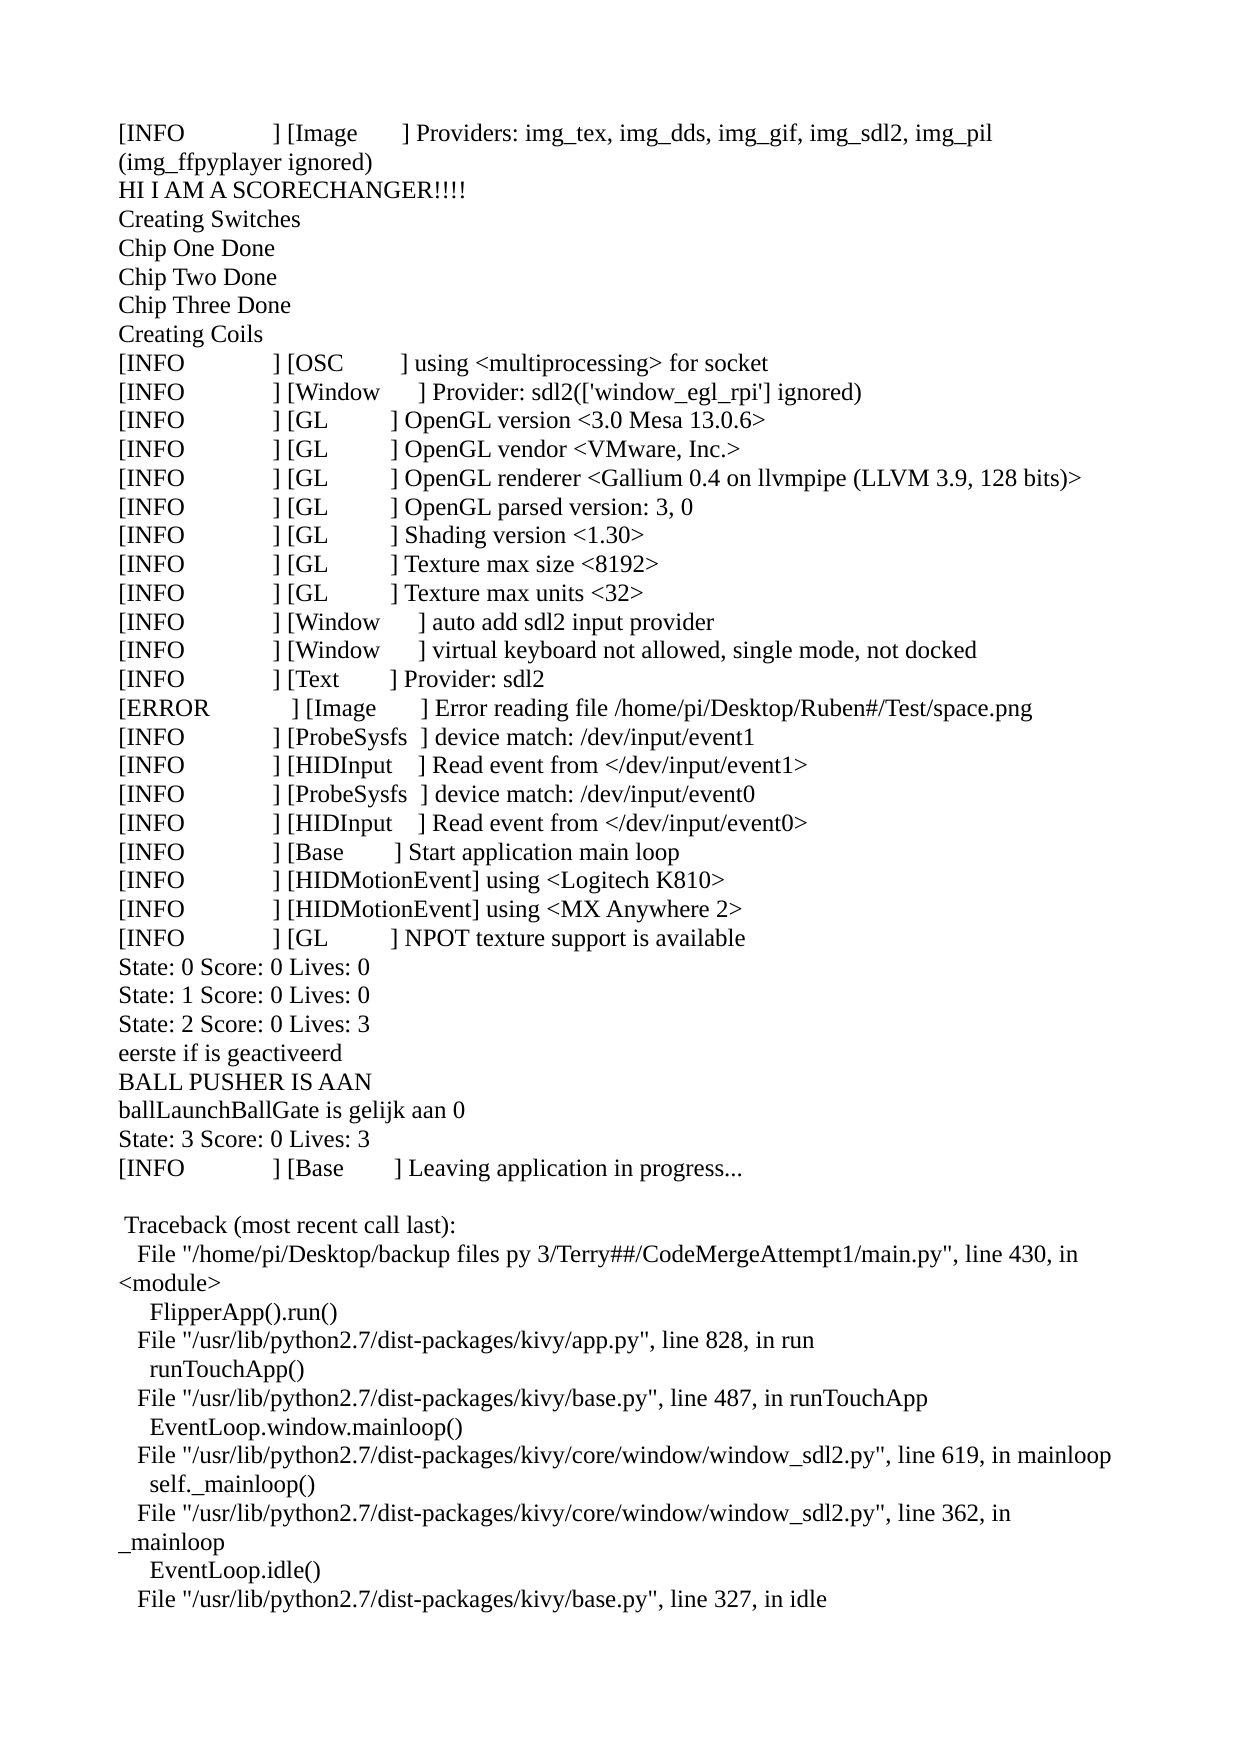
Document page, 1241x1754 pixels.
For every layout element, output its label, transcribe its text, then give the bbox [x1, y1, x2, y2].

text [ERROR ] [Image ] Error reading file /home/pi/Desktop/Ruben#/Test/space.png [118, 693, 1122, 722]
text [INFO ] [Base ] Start application main loop [118, 837, 1122, 866]
text EventLoop.idle() [118, 1556, 1122, 1584]
text State: 2 Score: 0 Lives: 3 [118, 1009, 1122, 1038]
text Chip One Done [118, 233, 1122, 262]
text [INFO ] [Text ] Provider: sdl2 [118, 664, 1122, 693]
text Traceback (most recent call last): [118, 1211, 1122, 1239]
text [INFO ] [OSC ] using <multiprocessing> for socket [118, 348, 1122, 377]
text HI I AM A SCORECHANGER!!!! [118, 176, 1122, 204]
text File "/usr/lib/python2.7/dist-packages/kivy/base.py", line 327, in idle [118, 1584, 1122, 1613]
text [INFO ] [Window ] Provider: sdl2(['window_egl_rpi'] ignored) [118, 377, 1122, 406]
text [INFO ] [GL ] OpenGL parsed version: 3, 0 [118, 492, 1122, 521]
text FlipperApp().run() [118, 1297, 1122, 1326]
text [INFO ] [HIDInput ] Read event from </dev/input/event0> [118, 808, 1122, 837]
text [INFO ] [Window ] auto add sdl2 input provider [118, 607, 1122, 636]
text runTouchApp() [118, 1354, 1122, 1383]
text [INFO ] [ProbeSysfs ] device match: /dev/input/event0 [118, 779, 1122, 808]
text Creating Coils [118, 319, 1122, 348]
text File "/usr/lib/python2.7/dist-packages/kivy/app.py", line 828, in run [118, 1326, 1122, 1354]
text [INFO ] [GL ] Texture max units <32> [118, 578, 1122, 607]
text EventLoop.window.mainloop() [118, 1412, 1122, 1441]
text [INFO ] [GL ] Texture max size <8192> [118, 549, 1122, 578]
text [INFO ] [GL ] Shading version <1.30> [118, 521, 1122, 549]
text [INFO ] [HIDInput ] Read event from </dev/input/event1> [118, 751, 1122, 779]
text State: 1 Score: 0 Lives: 0 [118, 981, 1122, 1009]
text File "/home/pi/Desktop/backup files py 3/Terry##/CodeMergeAttempt1/main.py", line 430, in <module> [118, 1239, 1122, 1297]
text [INFO ] [GL ] OpenGL renderer <Gallium 0.4 on llvmpipe (LLVM 3.9, 128 bits)> [118, 463, 1122, 492]
text [INFO ] [Image ] Providers: img_tex, img_dds, img_gif, img_sdl2, img_pil (img_ffpyplayer ignored) [118, 118, 1122, 176]
text ballLaunchBallGate is gelijk aan 0 [118, 1096, 1122, 1124]
text [INFO ] [ProbeSysfs ] device match: /dev/input/event1 [118, 722, 1122, 751]
text Chip Three Done [118, 291, 1122, 319]
text State: 0 Score: 0 Lives: 0 [118, 952, 1122, 981]
text Creating Switches [118, 204, 1122, 233]
text [INFO ] [GL ] NPOT texture support is available [118, 923, 1122, 952]
text self._mainloop() [118, 1469, 1122, 1498]
text [INFO ] [Window ] virtual keyboard not allowed, single mode, not docked [118, 636, 1122, 664]
text [INFO ] [HIDMotionEvent] using <MX Anywhere 2> [118, 894, 1122, 923]
text File "/usr/lib/python2.7/dist-packages/kivy/core/window/window_sdl2.py", line 362, in _mainloop [118, 1498, 1122, 1556]
text [INFO ] [Base ] Leaving application in progress... [118, 1153, 1122, 1182]
text [INFO ] [GL ] OpenGL version <3.0 Mesa 13.0.6> [118, 406, 1122, 434]
text [INFO ] [GL ] OpenGL vendor <VMware, Inc.> [118, 434, 1122, 463]
text File "/usr/lib/python2.7/dist-packages/kivy/core/window/window_sdl2.py", line 619, in mainloop [118, 1441, 1122, 1469]
text File "/usr/lib/python2.7/dist-packages/kivy/base.py", line 487, in runTouchApp [118, 1383, 1122, 1412]
text [INFO ] [HIDMotionEvent] using <Logitech K810> [118, 866, 1122, 894]
text Chip Two Done [118, 262, 1122, 291]
text State: 3 Score: 0 Lives: 3 [118, 1124, 1122, 1153]
text eerste if is geactiveerd [118, 1038, 1122, 1067]
text BALL PUSHER IS AAN [118, 1067, 1122, 1096]
